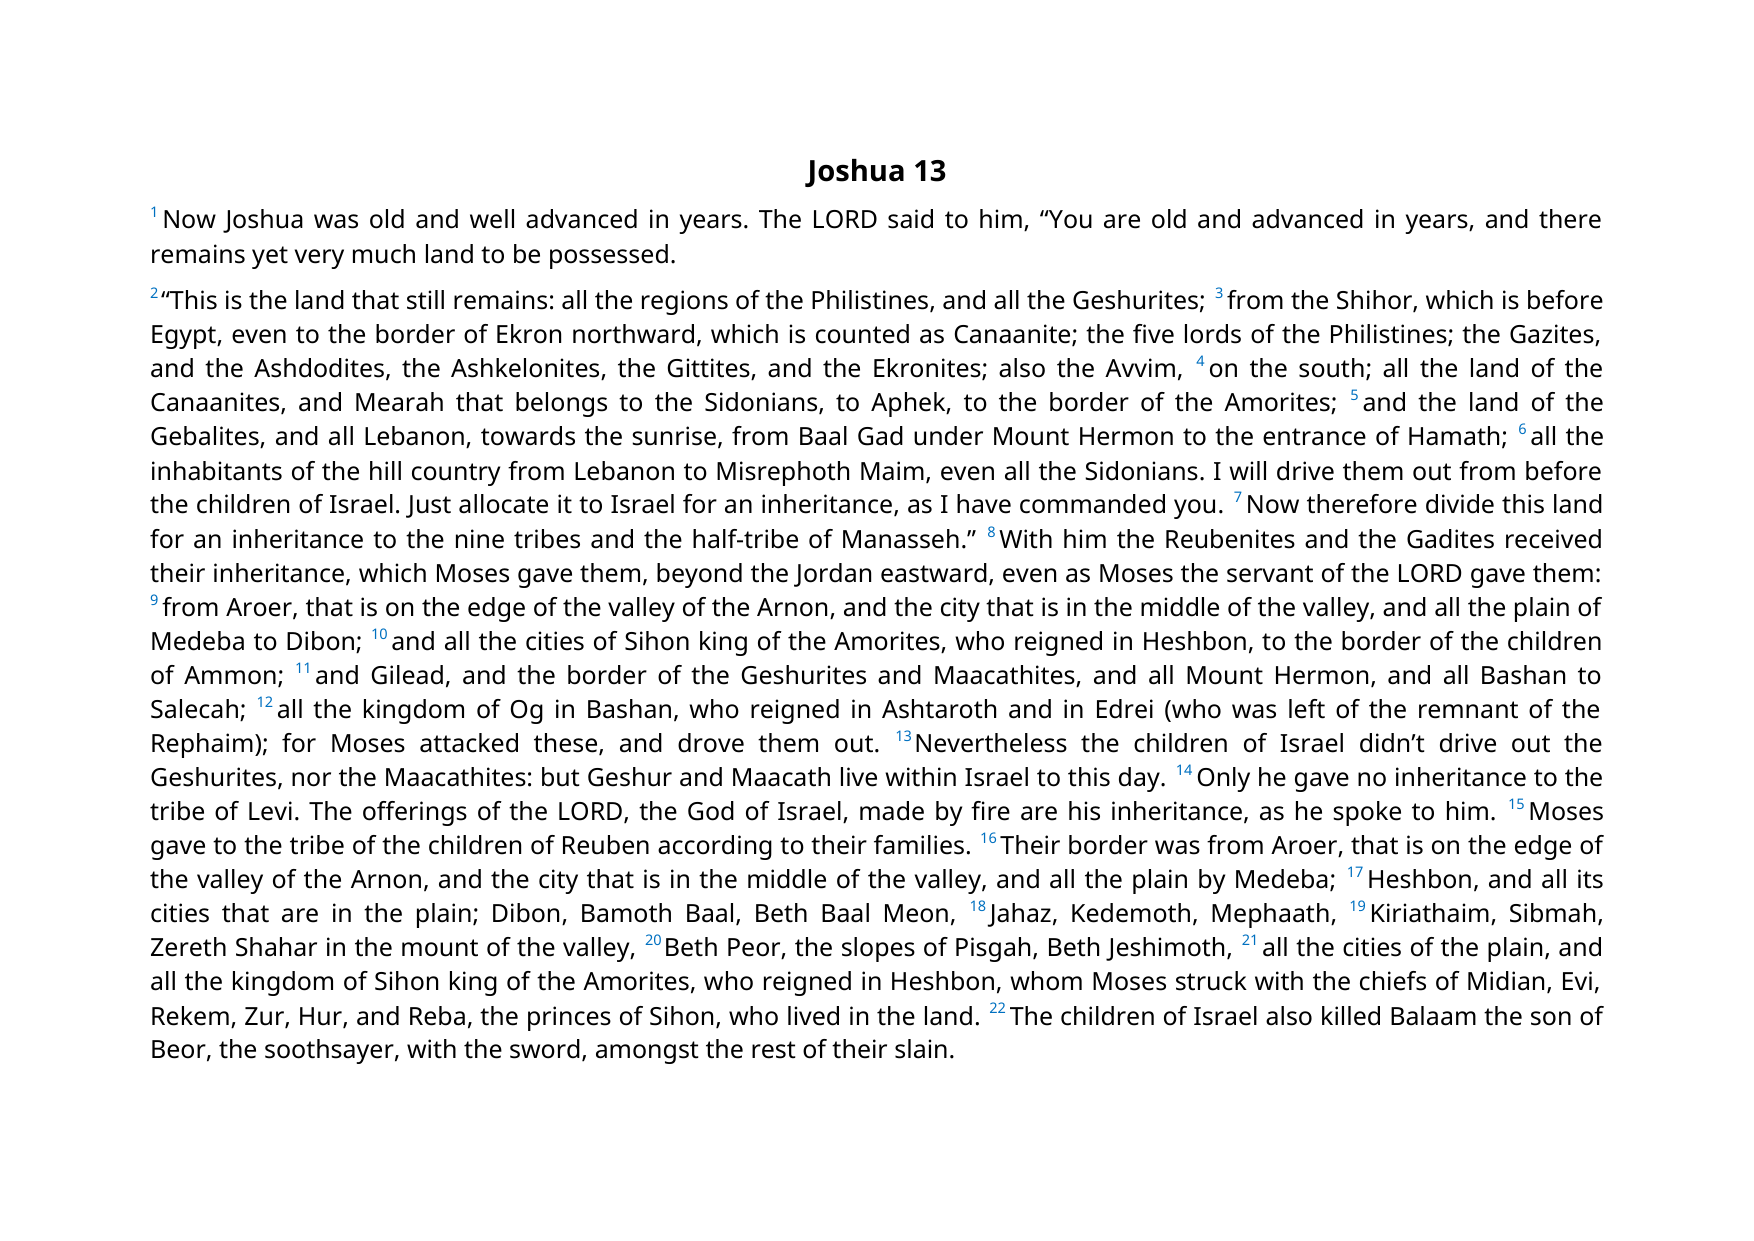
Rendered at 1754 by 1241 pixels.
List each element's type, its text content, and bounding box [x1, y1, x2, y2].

text 2 “This is the land that still remains: all the regions of the Philistines, and all the Geshurites; 3 from the Shihor, which is before Egypt, even to the border of Ekron northward, which is counted as Canaanite; the five lords of the Philistines; the Gazites, and the Ashdodites, the Ashkelonites, the Gittites, and the Ekronites; also the Avvim, 4 on the south; all the land of the Canaanites, and Mearah that belongs to the Sidonians, to Aphek, to the border of the Amorites; 5 and the land of the Gebalites, and all Lebanon, towards the sunrise, from Baal Gad under Mount Hermon to the entrance of Hamath; 6 all the inhabitants of the hill country from Lebanon to Misrephoth Maim, even all the Sidonians. I will drive them out from before the children of Israel. Just allocate it to Israel for an inheritance, as I have commanded you. 7 Now therefore divide this land for an inheritance to the nine tribes and the half-tribe of Manasseh.” 8 With him the Reubenites and the Gadites received their inheritance, which Moses gave them, beyond the Jordan eastward, even as Moses the servant of the LORD gave them: 9 from Aroer, that is on the edge of the valley of the Arnon, and the city that is in the middle of the valley, and all the plain of Medeba to Dibon; 10 and all the cities of Sihon king of the Amorites, who reigned in Heshbon, to the border of the children of Ammon; 11 and Gilead, and the border of the Geshurites and Maacathites, and all Mount Hermon, and all Bashan to Salecah; 12 all the kingdom of Og in Bashan, who reigned in Ashtaroth and in Edrei (who was left of the remnant of the Rephaim); for Moses attacked these, and drove them out. 13 Nevertheless the children of Israel didn’t drive out the Geshurites, nor the Maacathites: but Geshur and Maacath live within Israel to this day. 14 Only he gave no inheritance to the tribe of Levi. The offerings of the LORD, the God of Israel, made by fire are his inheritance, as he spoke to him. 15 Moses gave to the tribe of the children of Reuben according to their families. 16 Their border was from Aroer, that is on the edge of the valley of the Arnon, and the city that is in the middle of the valley, and all the plain by Medeba; 17 Heshbon, and all its cities that are in the plain; Dibon, Bamoth Baal, Beth Baal Meon, 18 Jahaz, Kedemoth, Mephaath, 19 Kiriathaim, Sibmah, Zereth Shahar in the mount of the valley, 20 Beth Peor, the slopes of Pisgah, Beth Jeshimoth, 21 all the cities of the plain, and all the kingdom of Sihon king of the Amorites, who reigned in Heshbon, whom Moses struck with the chiefs of Midian, Evi, Rekem, Zur, Hur, and Reba, the princes of Sihon, who lived in the land. 22 The children of Israel also killed Balaam the son of Beor, the soothsayer, with the sword, amongst the rest of their slain. [150, 283, 1604, 1066]
text Joshua 13 [150, 150, 1604, 190]
text 1 Now Joshua was old and well advanced in years. The LORD said to him, “You are old and advanced in years, and there remains yet very much land to be possessed. [150, 202, 1604, 270]
